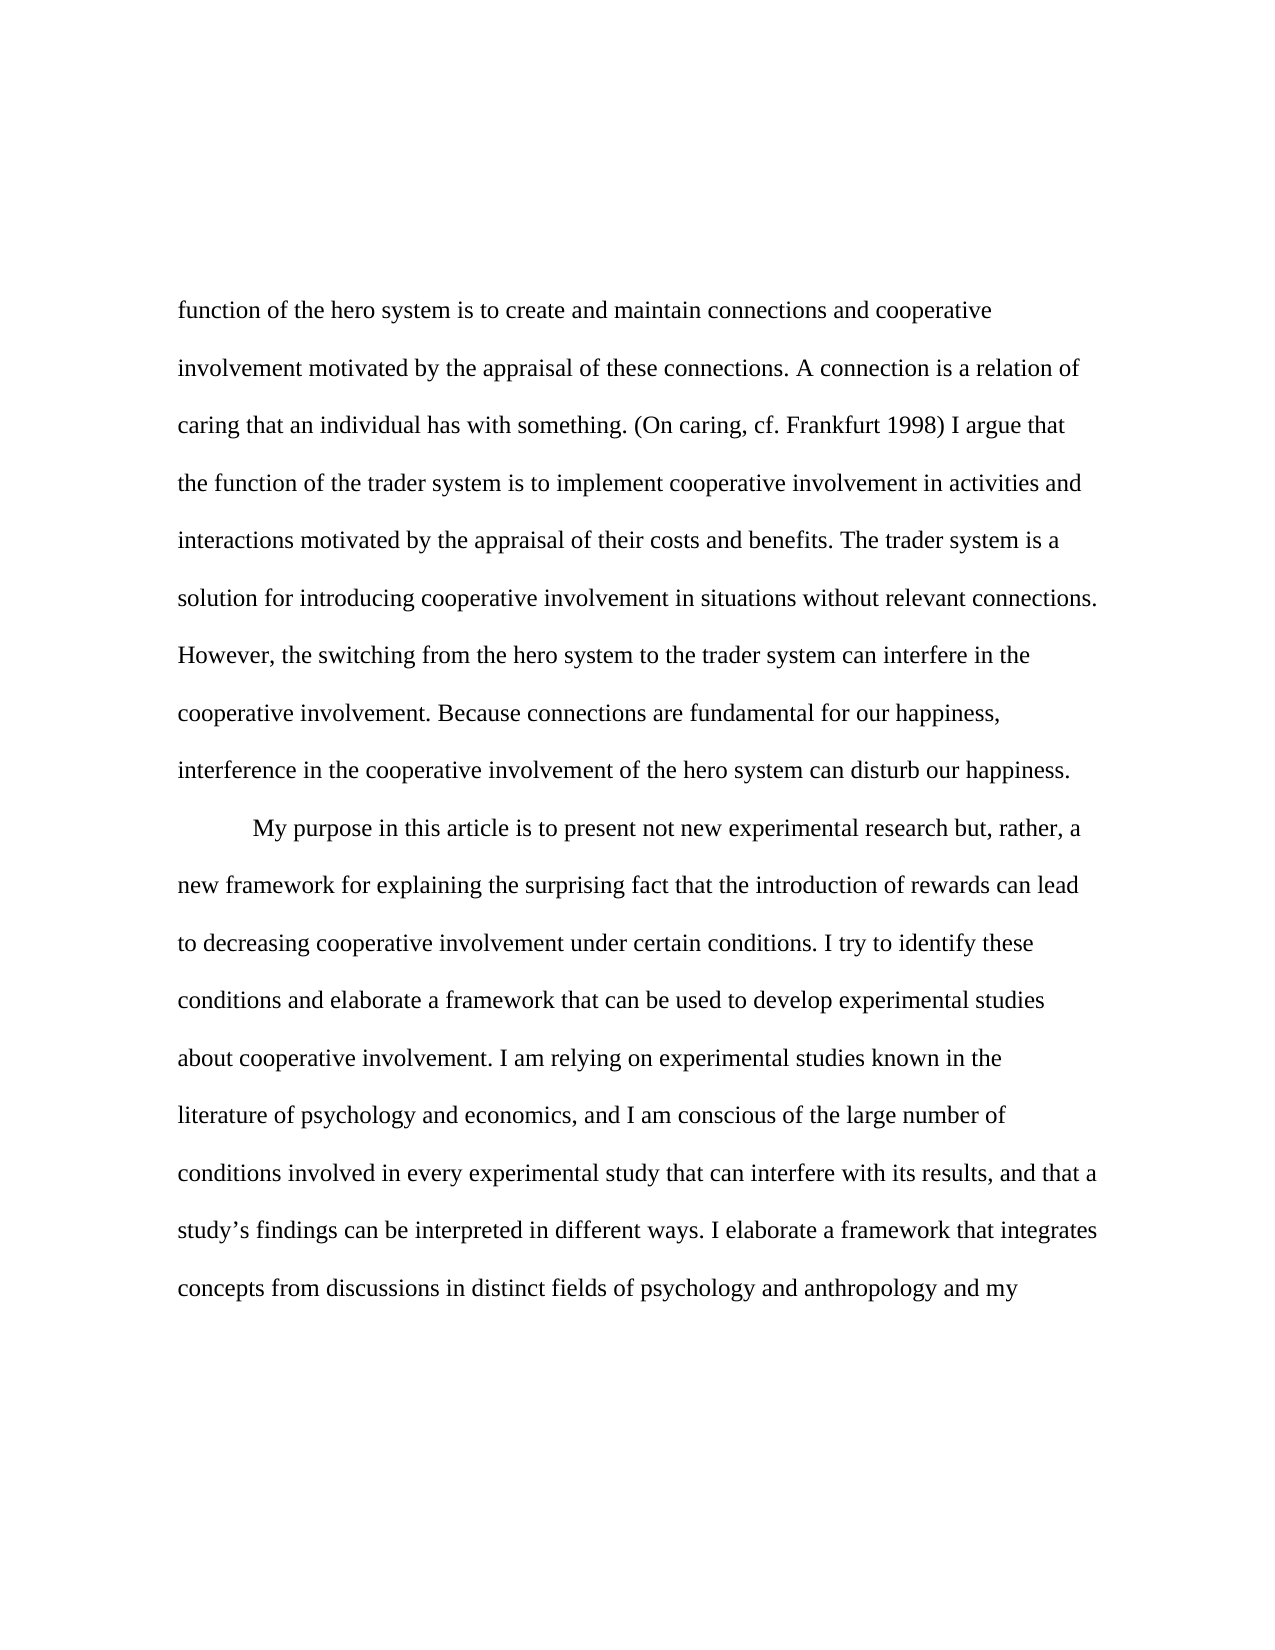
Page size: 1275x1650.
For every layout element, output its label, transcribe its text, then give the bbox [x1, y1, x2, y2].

text My purpose in this article is to present not new experimental research but, rather, a new framework for explaining the surprising fact that the introduction of rewards can lead to decreasing cooperative involvement under certain conditions. I try to identify these conditions and elaborate a framework that can be used to develop experimental studies about cooperative involvement. I am relying on experimental studies known in the literature of psychology and economics, and I am conscious of the large number of conditions involved in every experimental study that can interfere with its results, and that a study’s findings can be interpreted in different ways. I elaborate a framework that integrates concepts from discussions in distinct fields of psychology and anthropology and my [177, 813, 1098, 1302]
text function of the hero system is to create and maintain connections and cooperative involvement motivated by the appraisal of these connections. A connection is a relation of caring that an individual has with something. (On caring, cf. Frankfurt 1998) I argue that the function of the trader system is to implement cooperative involvement in activities and interactions motivated by the appraisal of their costs and benefits. The trader system is a solution for introducing cooperative involvement in situations without relevant connections. However, the switching from the hero system to the trader system can interfere in the cooperative involvement. Because connections are fundamental for our happiness, interference in the cooperative involvement of the hero system can disturb our happiness. [177, 295, 1098, 784]
